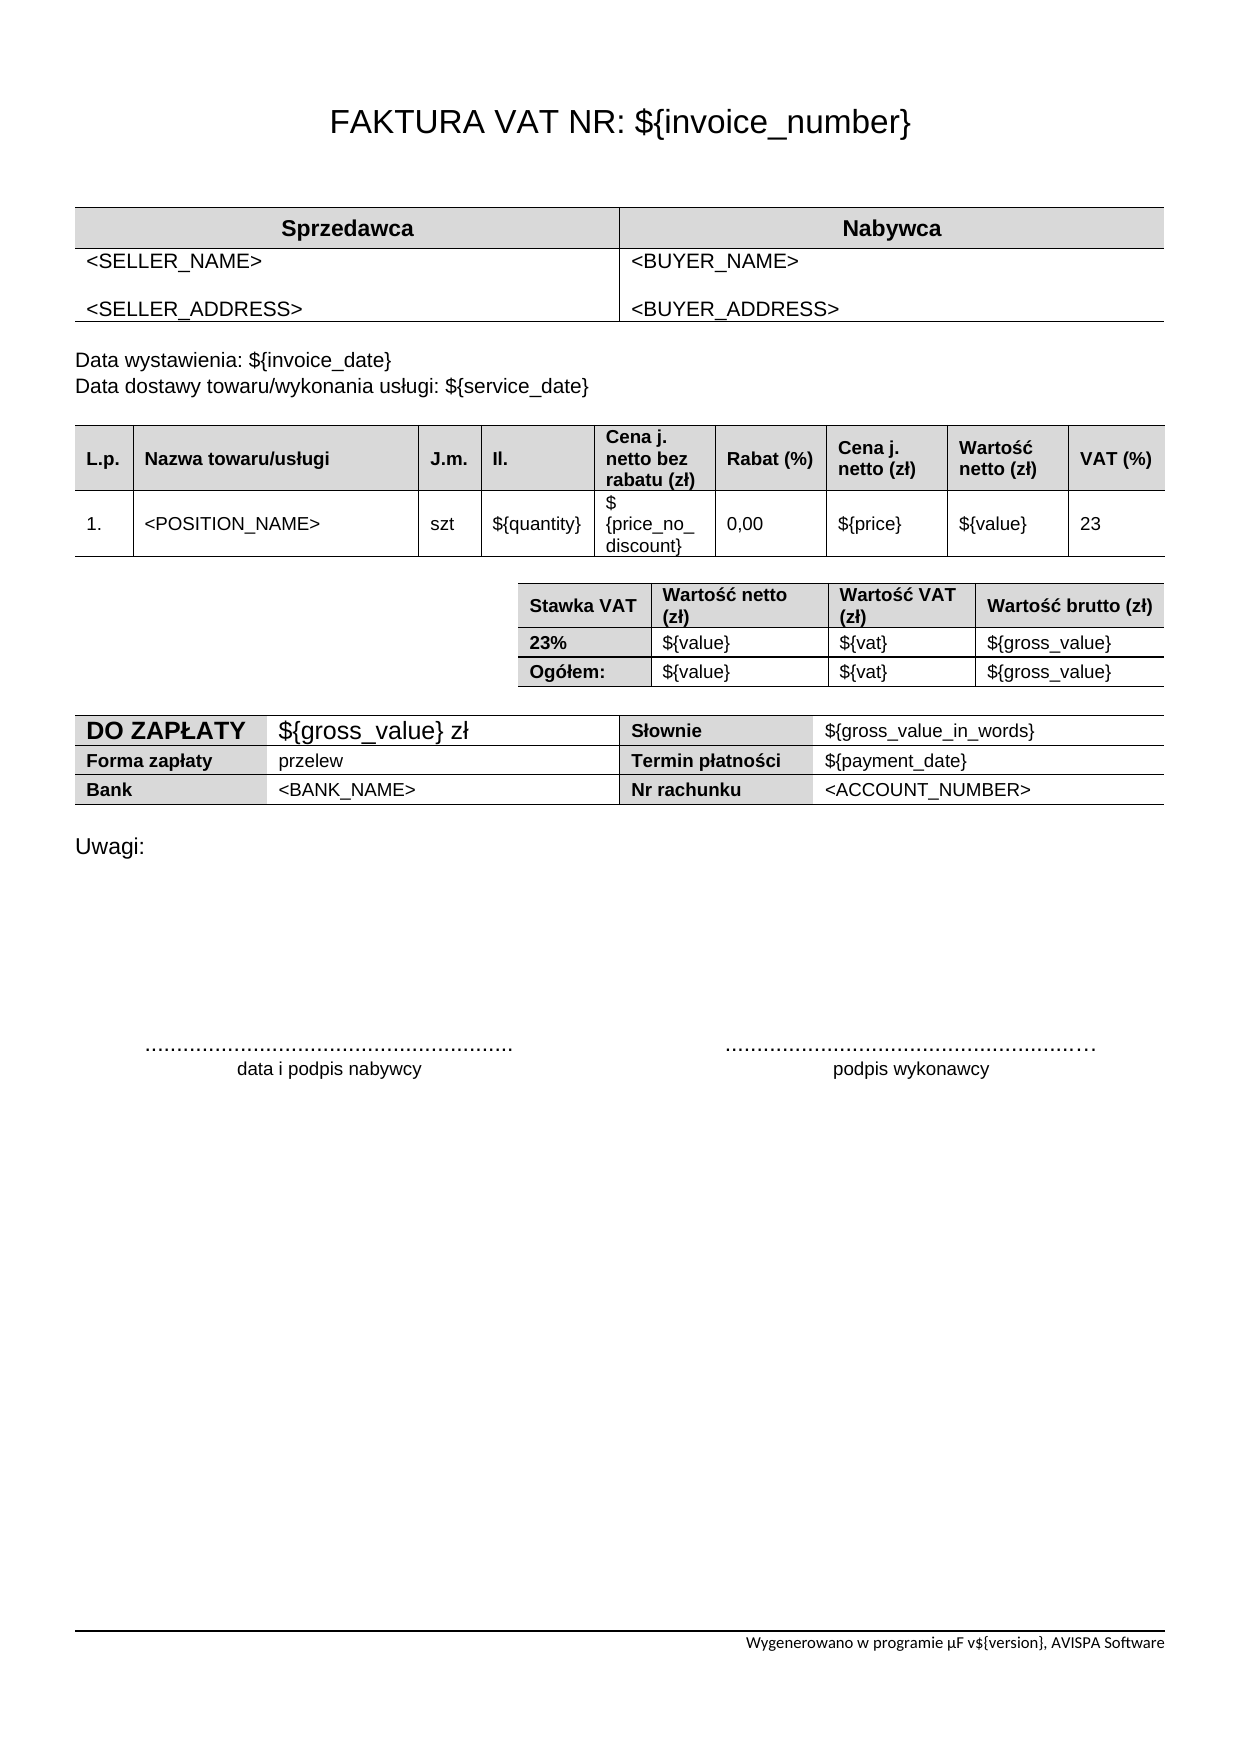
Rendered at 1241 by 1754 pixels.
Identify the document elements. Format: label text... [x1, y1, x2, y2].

text .......................................................... [75, 1030, 583, 1056]
table_cell ${price} [827, 491, 947, 556]
table_cell przelew [267, 746, 619, 774]
table_cell ${price_no_discount} [595, 491, 715, 556]
text Data wystawienia: ${invoice_date} [75, 348, 1165, 372]
table_header ${gross_value_in_words} [814, 716, 1164, 745]
table_header L.p. [75, 426, 133, 490]
table_cell ${vat} [829, 628, 975, 656]
table_cell Ogółem: [518, 658, 651, 686]
table_cell 1. [75, 491, 133, 556]
text FAKTURA VAT NR: ${invoice_number} [75, 102, 1165, 140]
table_header Wartość brutto (zł) [976, 584, 1164, 627]
table_cell ${value} [652, 628, 828, 656]
table_cell ${gross_value} [976, 658, 1164, 686]
table_cell <BUYER_NAME> <BUYER_ADDRESS> [620, 249, 1164, 321]
table_header DO ZAPŁATY [75, 716, 267, 745]
table_cell <BANK_NAME> [267, 775, 619, 804]
table_cell Nr rachunku [620, 775, 813, 804]
table_header VAT (%) [1069, 426, 1165, 490]
table_header Rabat (%) [716, 426, 826, 490]
table_cell ${gross_value} [976, 628, 1164, 656]
table_cell ${quantity} [482, 491, 594, 556]
table_cell Bank [75, 775, 267, 804]
table_cell ${vat} [829, 658, 975, 686]
table_cell 0,00 [716, 491, 826, 556]
table_header ${gross_value} zł [267, 716, 619, 745]
table_cell Forma zapłaty [75, 746, 267, 774]
table_header Nabywca [620, 208, 1164, 248]
table_cell szt [419, 491, 481, 556]
table_cell 23% [518, 628, 651, 656]
text .......................................................… [657, 1030, 1165, 1056]
table_header Sprzedawca [75, 208, 619, 248]
table_header J.m. [419, 426, 481, 490]
table_cell ${value} [652, 658, 828, 686]
table_cell <ACCOUNT_NUMBER> [814, 775, 1164, 804]
table_header Słownie [620, 716, 813, 745]
table_header Cena j. netto bez rabatu (zł) [595, 426, 715, 490]
table_cell Termin płatności [620, 746, 813, 774]
text data i podpis nabywcy [75, 1058, 583, 1079]
table_header Wartość VAT (zł) [829, 584, 975, 627]
table_cell ${value} [948, 491, 1068, 556]
table_cell <SELLER_NAME> <SELLER_ADDRESS> [75, 249, 619, 321]
text Data dostawy towaru/wykonania usługi: ${service_date} [75, 373, 1165, 397]
table_cell <POSITION_NAME> [134, 491, 418, 556]
table_cell ${payment_date} [814, 746, 1164, 774]
table_header Stawka VAT [518, 584, 651, 627]
table_header Cena j. netto (zł) [827, 426, 947, 490]
table_cell 23 [1069, 491, 1165, 556]
table_header Wartość netto (zł) [948, 426, 1068, 490]
table_header Il. [482, 426, 594, 490]
text podpis wykonawcy [657, 1058, 1165, 1079]
table_header Wartość netto (zł) [652, 584, 828, 627]
table_header Nazwa towaru/usługi [134, 426, 418, 490]
text Uwagi: [75, 833, 1165, 859]
